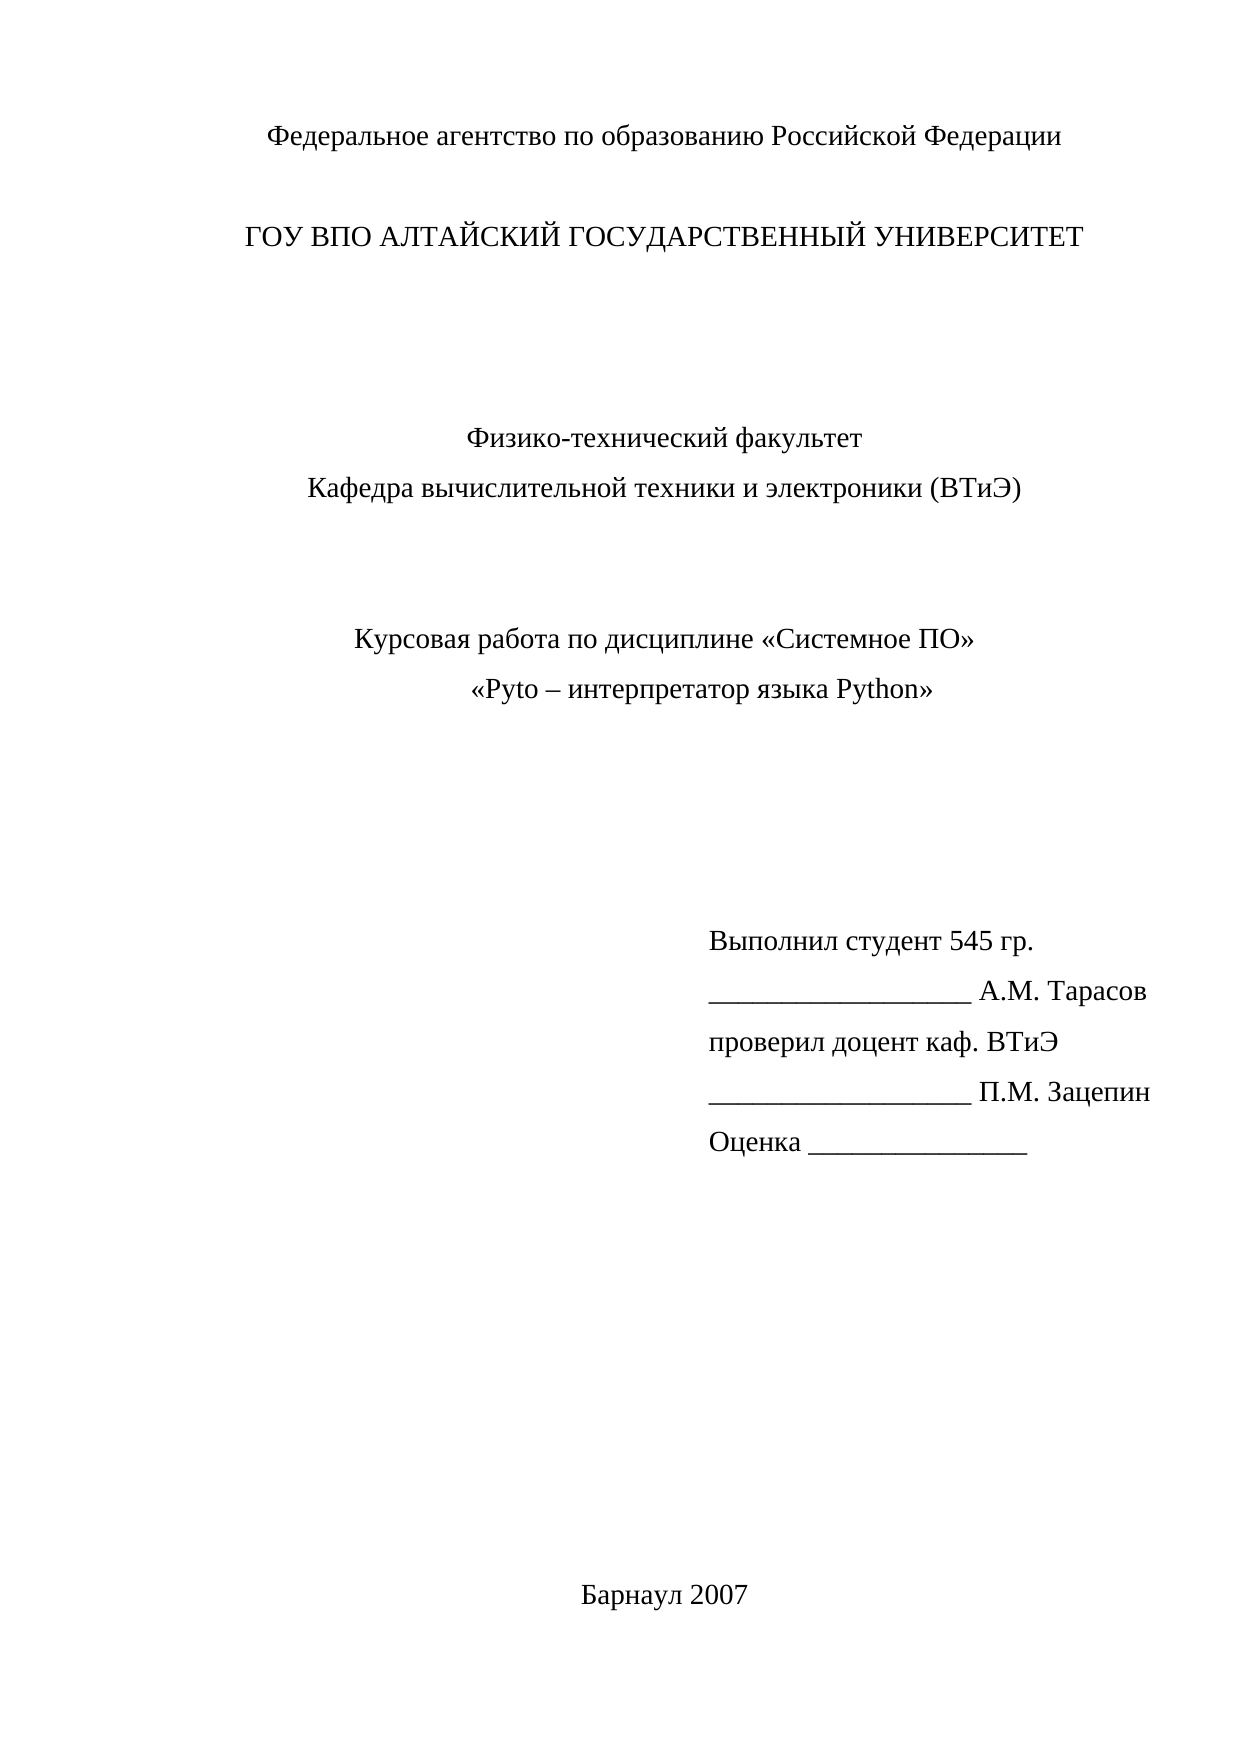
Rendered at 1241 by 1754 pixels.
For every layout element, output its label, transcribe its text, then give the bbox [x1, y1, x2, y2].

text Курсовая работа по дисциплине «Системное ПО» [177, 621, 1152, 655]
text Выполнил студент 545 гр. [709, 923, 1152, 957]
text Физико-технический факультет [177, 420, 1152, 453]
text «Pyto – интерпретатор языка Python» [177, 672, 1152, 705]
text ГОУ ВПО АЛТАЙСКИЙ ГОСУДАРСТВЕННЫЙ УНИВЕРСИТЕТ [177, 219, 1152, 252]
text __________________ А.М. Тарасов [709, 973, 1152, 1007]
text __________________ П.М. Зацепин [709, 1074, 1152, 1108]
text проверил доцент каф. ВТиЭ [709, 1024, 1152, 1057]
text Кафедра вычислительной техники и электроники (ВТиЭ) [177, 470, 1152, 504]
text Федеральное агентство по образованию Российской Федерации [177, 118, 1152, 152]
text Барнаул 2007 [177, 1577, 1152, 1611]
text Оценка _______________ [709, 1124, 1152, 1158]
